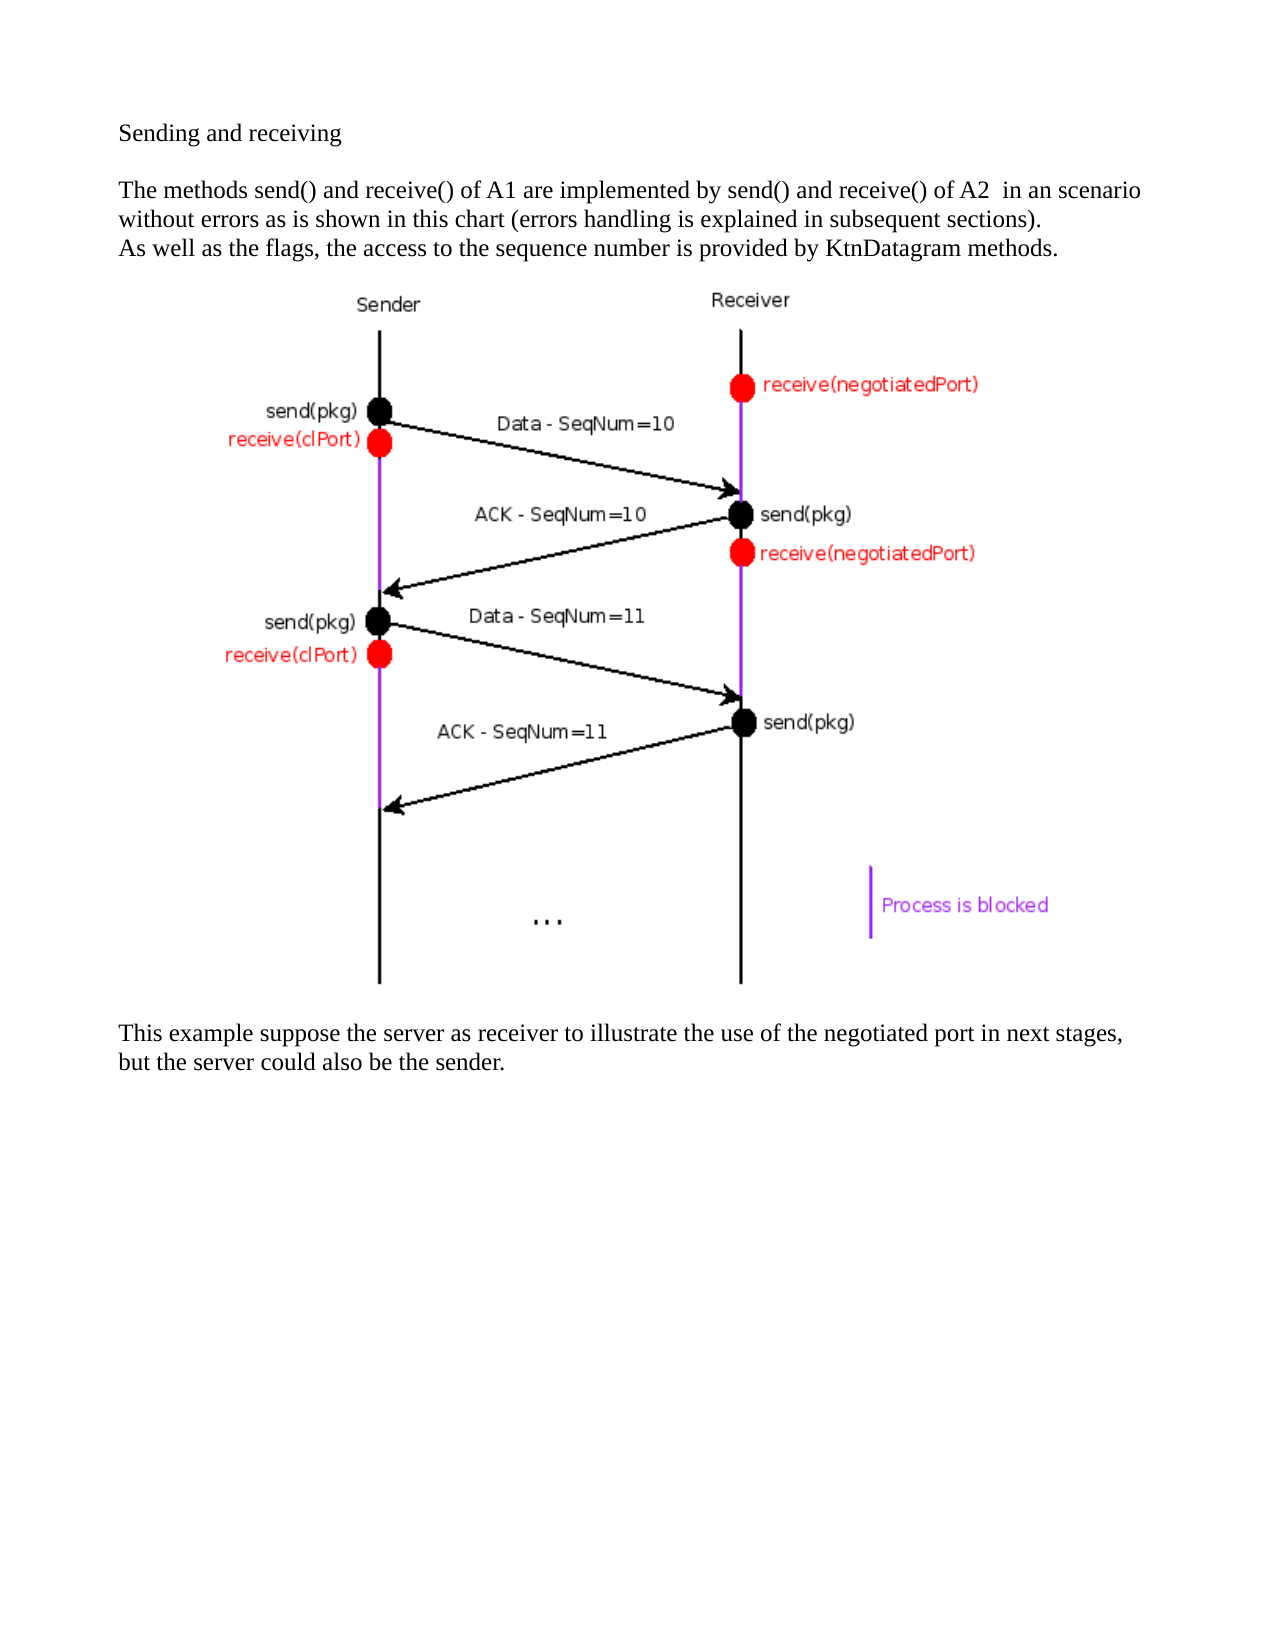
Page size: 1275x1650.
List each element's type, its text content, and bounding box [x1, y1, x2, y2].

text Sending and receiving [118, 118, 1157, 147]
text As well as the flags, the access to the sequence number is provided by KtnDatagram methods. [118, 233, 1157, 262]
picture [225, 290, 1050, 989]
text The methods send() and receive() of A1 are implemented by send() and receive() of A2 in an scenario without errors as is shown in this chart (errors handling is explained in subsequent sections). [118, 176, 1157, 233]
text This example suppose the server as receiver to illustrate the use of the negotiated port in next stages, but the server could also be the sender. [118, 1018, 1157, 1075]
